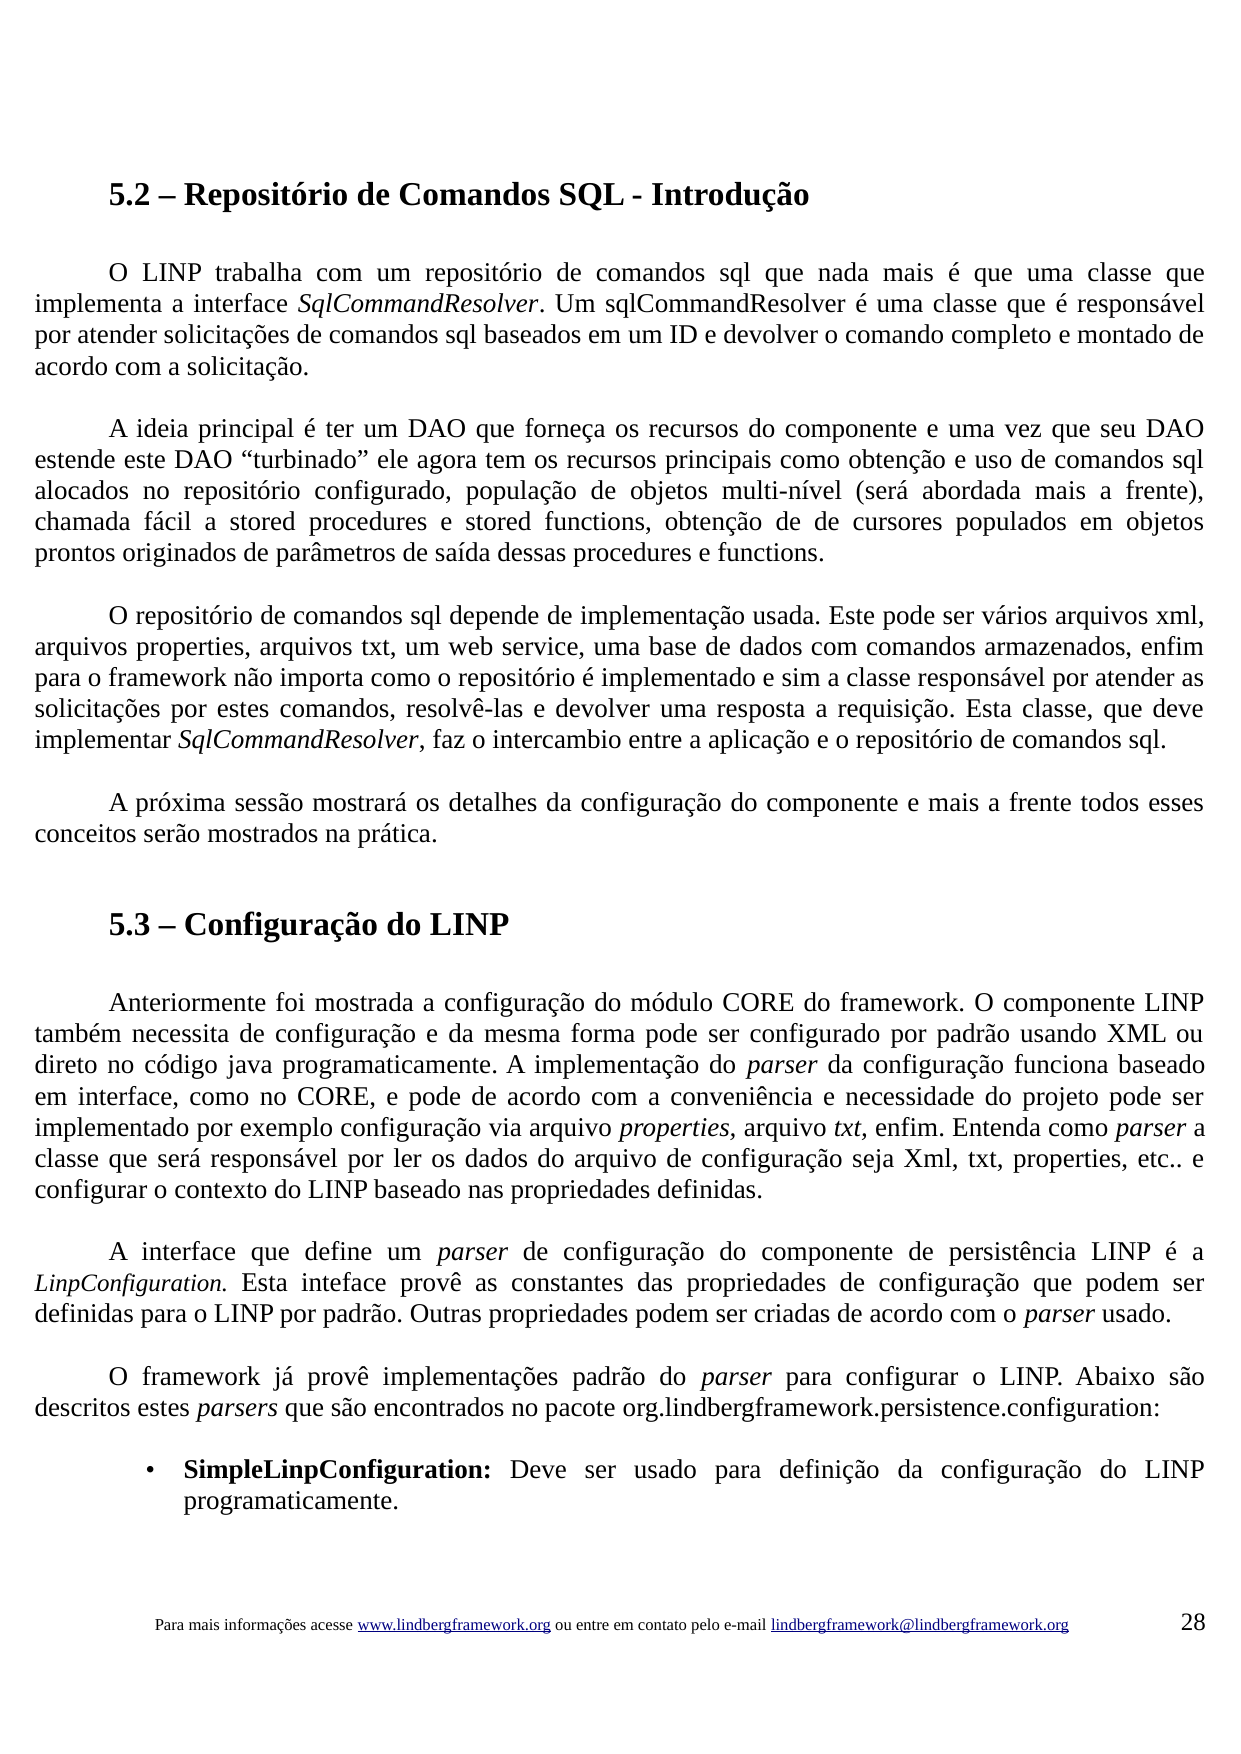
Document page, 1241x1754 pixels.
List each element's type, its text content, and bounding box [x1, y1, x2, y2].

text O LINP trabalha com um repositório de comandos sql que nada mais é que uma classe que implementa a interface SqlCommandResolver. Um sqlCommandResolver é uma classe que é responsável por atender solicitações de comandos sql baseados em um ID e devolver o comando completo e montado de acordo com a solicitação. [34, 256, 1206, 381]
text A próxima sessão mostrará os detalhes da configuração do componente e mais a frente todos esses conceitos serão mostrados na prática. [34, 786, 1206, 848]
subtitle 5.2 – Repositório de Comandos SQL - Introdução [94, 174, 1206, 213]
subtitle 5.3 – Configuração do LINP [94, 904, 1206, 942]
text Anteriormente foi mostrada a configuração do módulo CORE do framework. O componente LINP também necessita de configuração e da mesma forma pode ser configurado por padrão usando XML ou direto no código java programaticamente. A implementação do parser da configuração funciona baseado em interface, como no CORE, e pode de acordo com a conveniência e necessidade do projeto pode ser implementado por exemplo configuração via arquivo properties, arquivo txt, enfim. Entenda como parser a classe que será responsável por ler os dados do arquivo de configuração seja Xml, txt, properties, etc.. e configurar o contexto do LINP baseado nas propriedades definidas. [34, 986, 1206, 1204]
text A interface que define um parser de configuração do componente de persistência LINP é a LinpConfiguration. Esta inteface provê as constantes das propriedades de configuração que podem ser definidas para o LINP por padrão. Outras propriedades podem ser criadas de acordo com o parser usado. [34, 1235, 1206, 1329]
list SimpleLinpConfiguration: Deve ser usado para definição da configuração do LINP programaticamente. [146, 1453, 1206, 1516]
text O framework já provê implementações padrão do parser para configurar o LINP. Abaixo são descritos estes parsers que são encontrados no pacote org.lindbergframework.persistence.configuration: [34, 1360, 1206, 1422]
text O repositório de comandos sql depende de implementação usada. Este pode ser vários arquivos xml, arquivos properties, arquivos txt, um web service, uma base de dados com comandos armazenados, enfim para o framework não importa como o repositório é implementado e sim a classe responsável por atender as solicitações por estes comandos, resolvê-las e devolver uma resposta a requisição. Esta classe, que deve implementar SqlCommandResolver, faz o intercambio entre a aplicação e o repositório de comandos sql. [34, 599, 1206, 754]
text A ideia principal é ter um DAO que forneça os recursos do componente e uma vez que seu DAO estende este DAO “turbinado” ele agora tem os recursos principais como obtenção e uso de comandos sql alocados no repositório configurado, população de objetos multi-nível (será abordada mais a frente), chamada fácil a stored procedures e stored functions, obtenção de de cursores populados em objetos prontos originados de parâmetros de saída dessas procedures e functions. [34, 412, 1206, 568]
